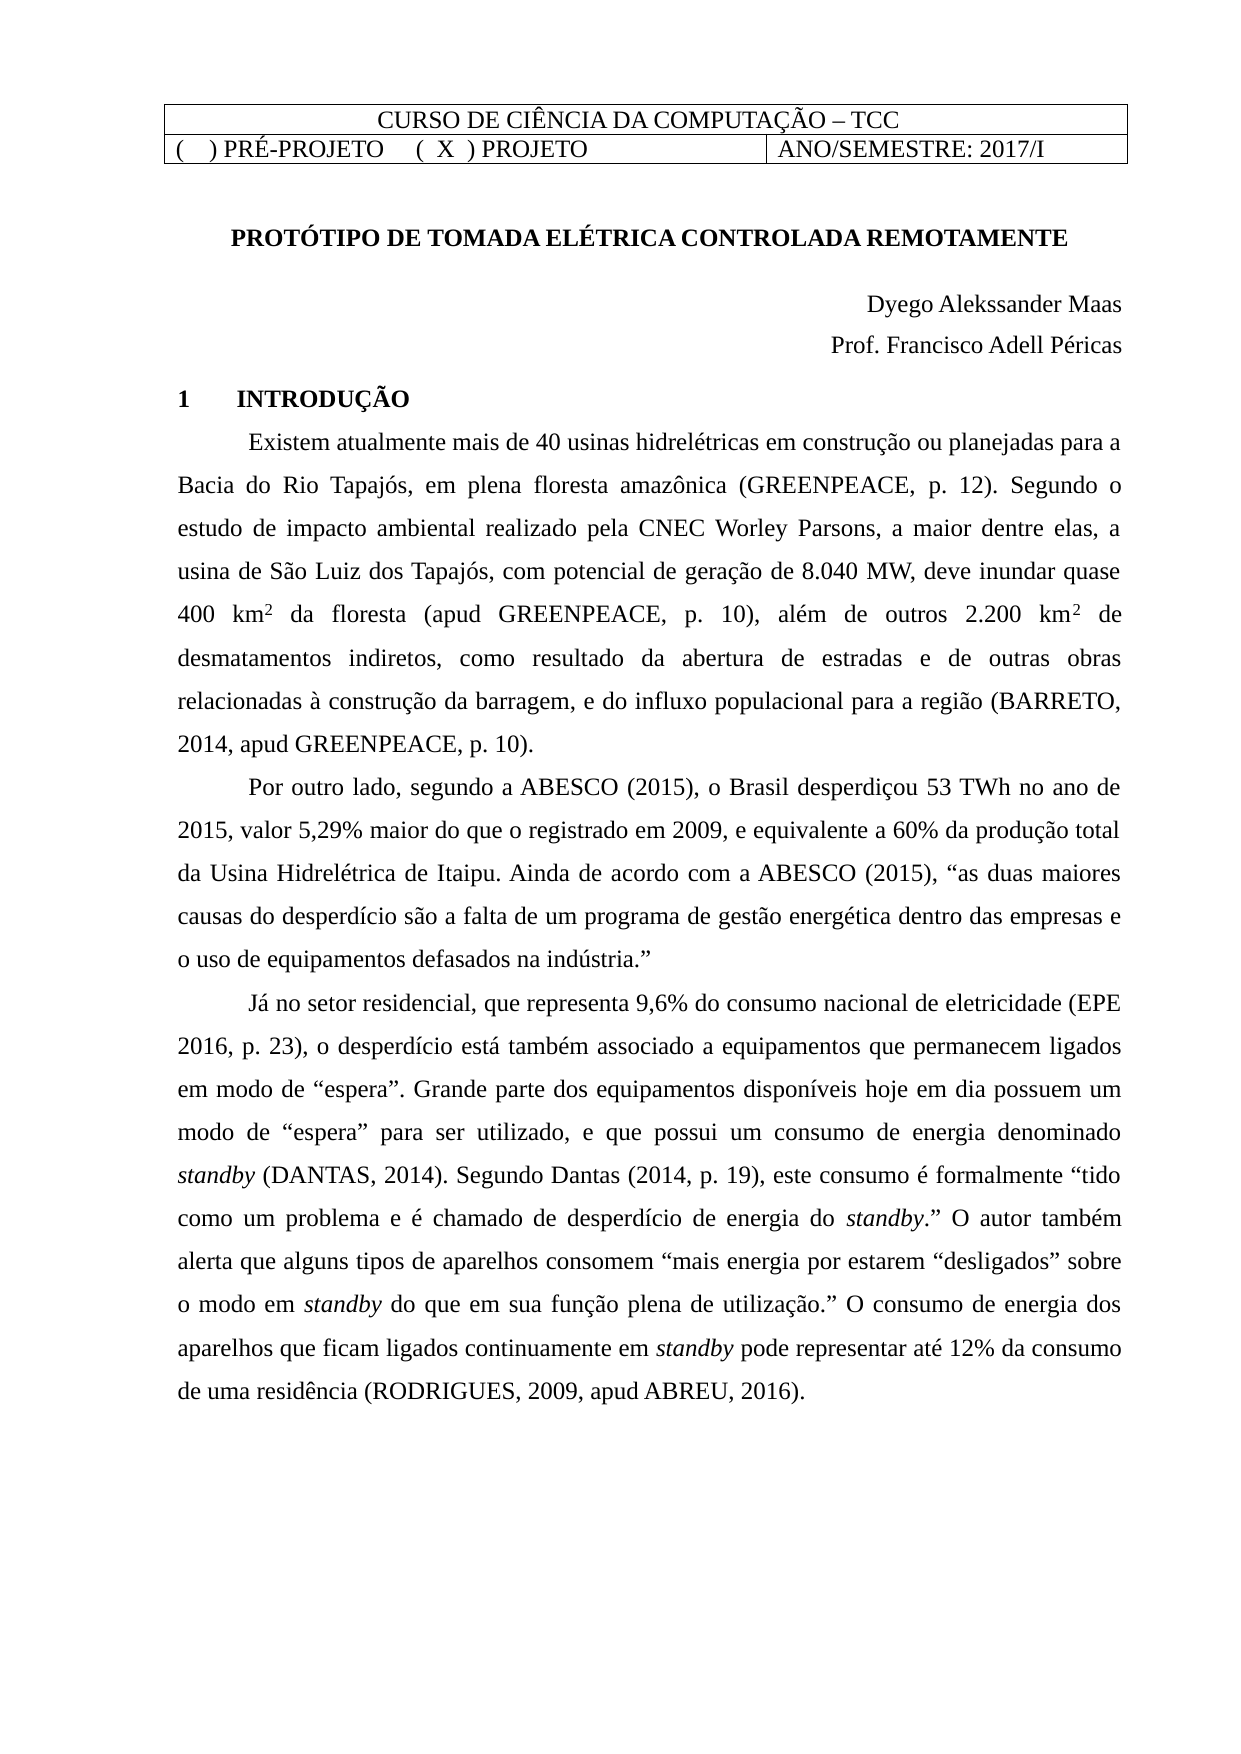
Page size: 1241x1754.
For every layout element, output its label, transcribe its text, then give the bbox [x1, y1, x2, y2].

text Existem atualmente mais de 40 usinas hidrelétricas em construção ou planejadas para a Bacia do Rio Tapajós, em plena floresta amazônica (GREENPEACE, p. 12). Segundo o estudo de impacto ambiental realizado pela CNEC Worley Parsons, a maior dentre elas, a usina de São Luiz dos Tapajós, com potencial de geração de 8.040 MW, deve inundar quase 400 km2 da floresta (apud GREENPEACE, p. 10), além de outros 2.200 km2 de desmatamentos indiretos, como resultado da abertura de estradas e de outras obras relacionadas à construção da barragem, e do influxo populacional para a região (BARRETO, 2014, apud GREENPEACE, p. 10). [177, 427, 1122, 758]
text Por outro lado, segundo a ABESCO (2015), o Brasil desperdiçou 53 TWh no ano de 2015, valor 5,29% maior do que o registrado em 2009, e equivalente a 60% da produção total da Usina Hidrelétrica de Itaipu. Ainda de acordo com a ABESCO (2015), “as duas maiores causas do desperdício são a falta de um programa de gestão energética dentro das empresas e o uso de equipamentos defasados na indústria.” [177, 772, 1122, 973]
text Dyego Alekssander Maas [177, 289, 1122, 318]
text Já no setor residencial, que representa 9,6% do consumo nacional de eletricidade (EPE 2016, p. 23), o desperdício está também associado a equipamentos que permanecem ligados em modo de “espera”. Grande parte dos equipamentos disponíveis hoje em dia possuem um modo de “espera” para ser utilizado, e que possui um consumo de energia denominado standby (DANTAS, 2014). Segundo Dantas (2014, p. 19), este consumo é formalmente “tido como um problema e é chamado de desperdício de energia do standby.” O autor também alerta que alguns tipos de aparelhos consomem “mais energia por estarem “desligados” sobre o modo em standby do que em sua função plena de utilização.” O consumo de energia dos aparelhos que ficam ligados continuamente em standby pode representar até 12% da consumo de uma residência (RODRIGUES, 2009, apud ABREU, 2016). [177, 988, 1122, 1404]
text PROTÓTIPO DE TOMADA ELÉTRICA CONTROLADA REMOTAMENTE [177, 223, 1122, 251]
text Prof. Francisco Adell Péricas [177, 330, 1122, 359]
subtitle Introdução [177, 384, 1122, 413]
